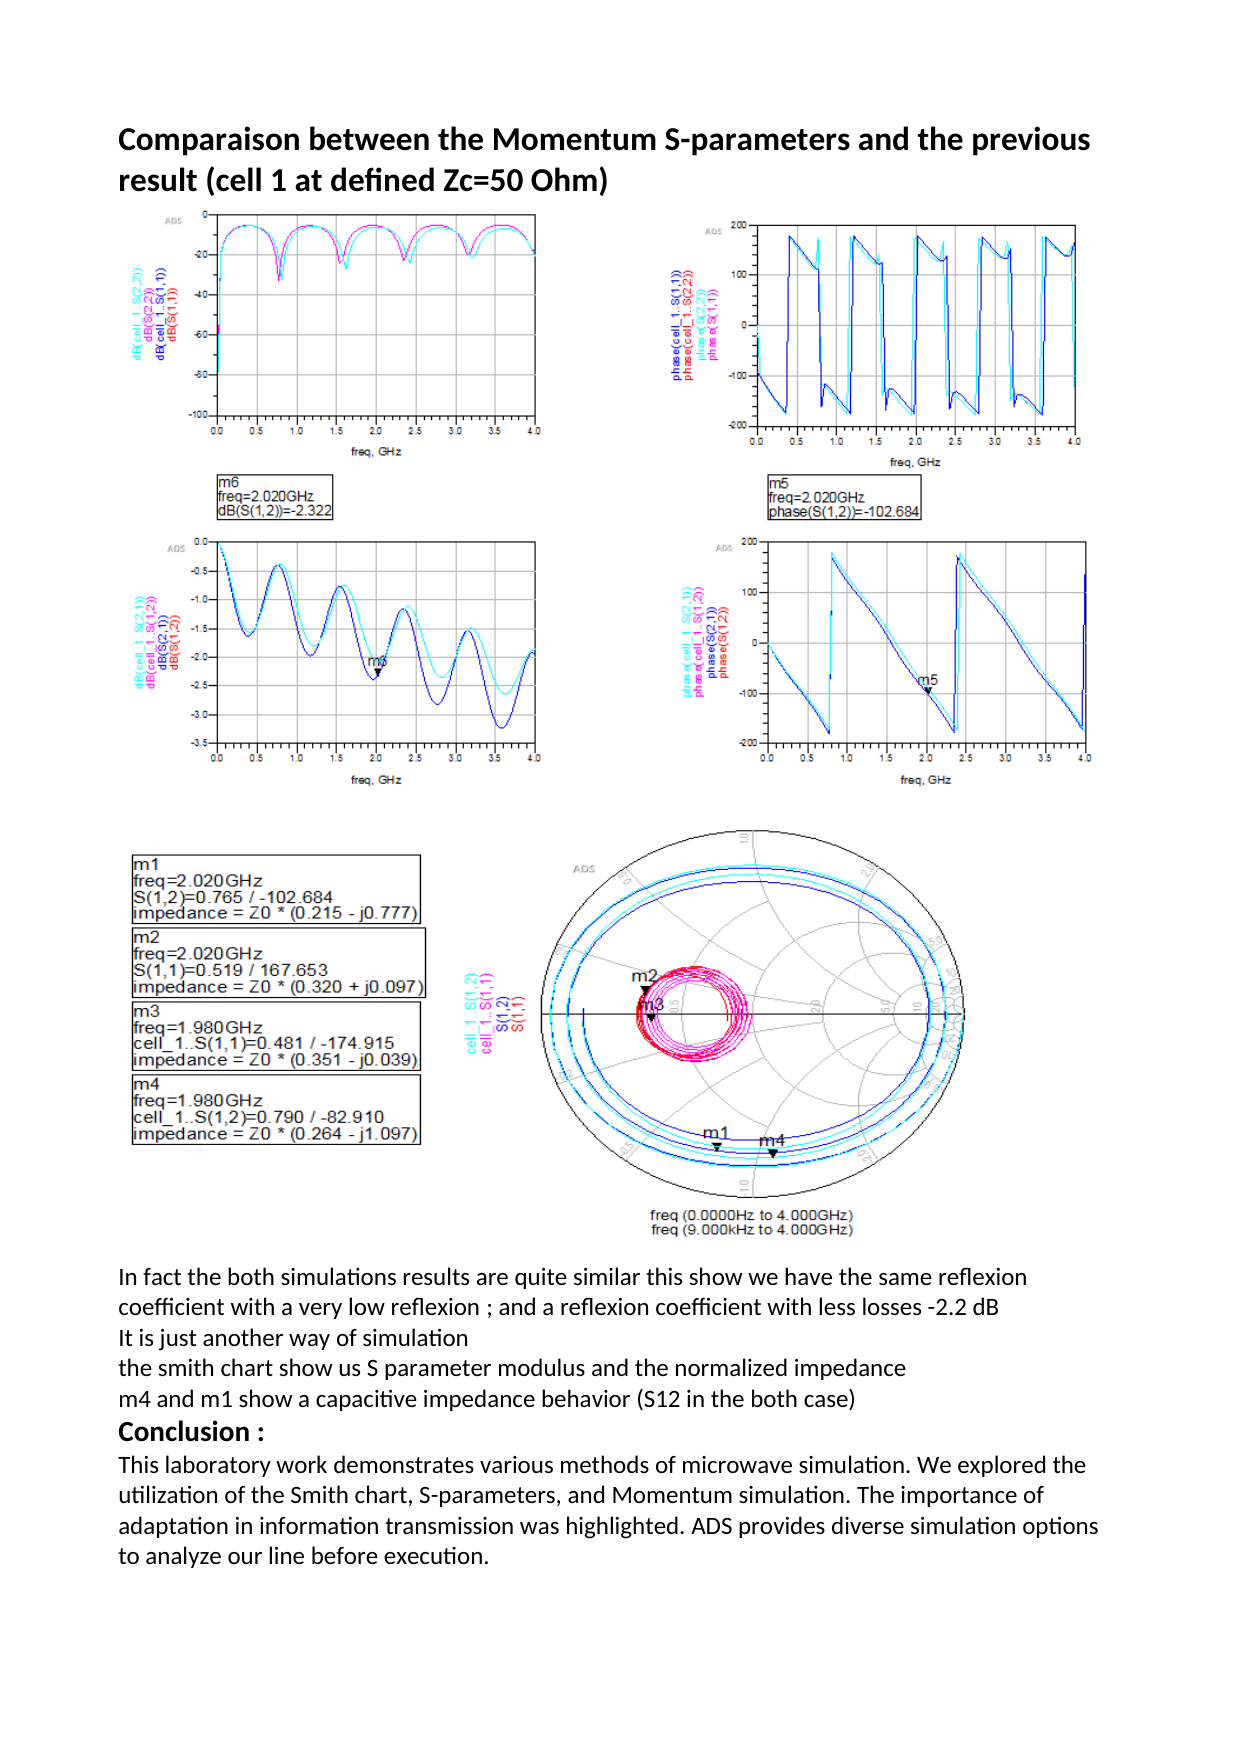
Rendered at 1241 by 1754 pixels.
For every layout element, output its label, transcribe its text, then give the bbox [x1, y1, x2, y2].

text In fact the both simulations results are quite similar this show we have the same reflexion coefficient with a very low reflexion ; and a reflexion coefficient with less losses -2.2 dB [118, 1261, 1122, 1322]
text Conclusion : [118, 1413, 1122, 1449]
text Comparaison between the Momentum S-parameters and the previous result (cell 1 at defined Zc=50 Ohm) [118, 118, 1122, 199]
text m4 and m1 show a capacitive impedance behavior (S12 in the both case) [118, 1383, 1122, 1413]
text the smith chart show us S parameter modulus and the normalized impedance [118, 1352, 1122, 1383]
text This laboratory work demonstrates various methods of microwave simulation. We explored the utilization of the Smith chart, S-parameters, and Momentum simulation. The importance of adaptation in information transmission was highlighted. ADS provides diverse simulation options to analyze our line before execution. [118, 1449, 1122, 1571]
text It is just another way of simulation [118, 1322, 1122, 1352]
picture [118, 199, 1123, 1261]
